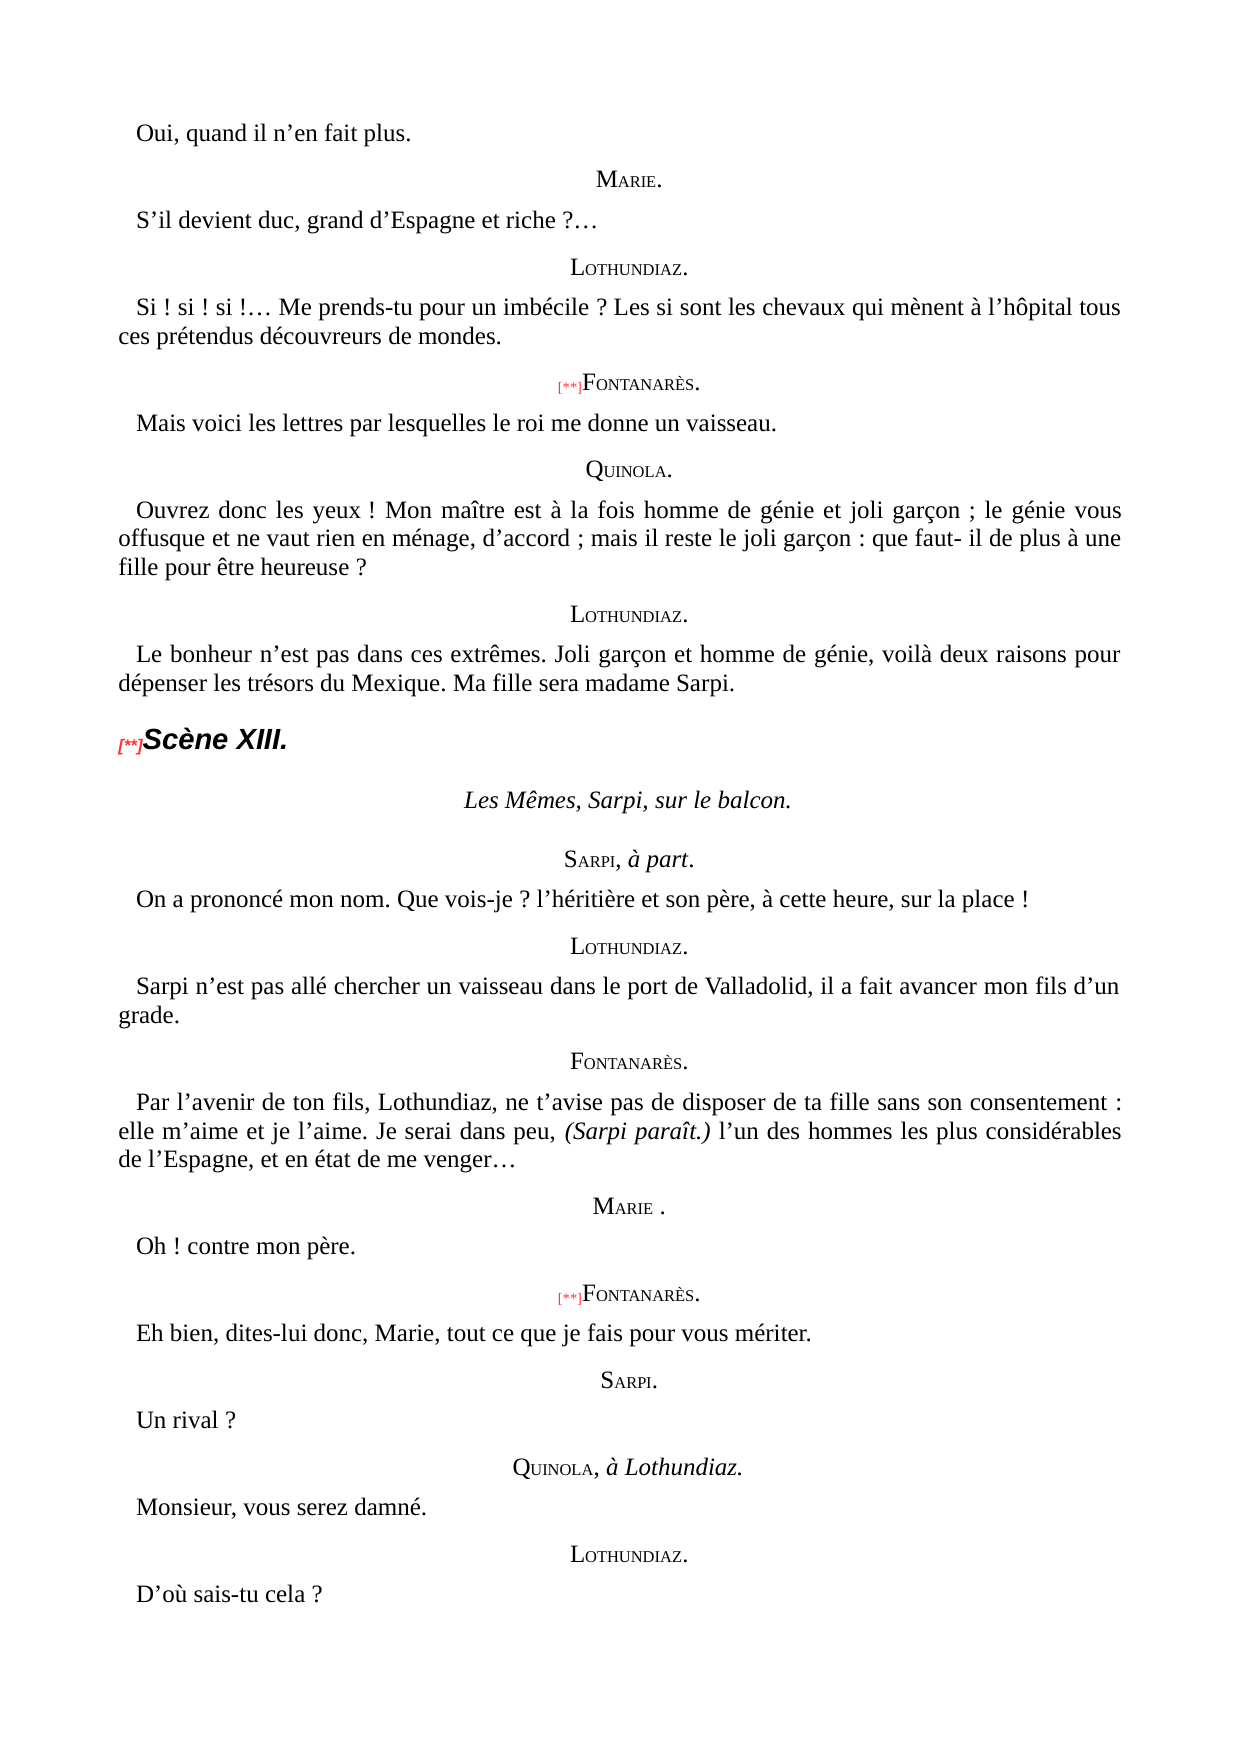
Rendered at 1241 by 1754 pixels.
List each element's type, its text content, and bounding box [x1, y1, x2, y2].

text Monsieur, vous serez damné. [118, 1492, 1122, 1521]
text D’où sais-tu cela ? [118, 1579, 1122, 1608]
text Sarpi n’est pas allé chercher un vaisseau dans le port de Valladolid, il a fait avancer mon fils d’un grade. [118, 971, 1122, 1029]
text [**]Fontanarès. [118, 1278, 1122, 1307]
text Eh bien, dites-lui donc, Marie, tout ce que je fais pour vous mériter. [118, 1318, 1122, 1347]
text Lothundiaz. [118, 1539, 1122, 1568]
text Ouvrez donc les yeux ! Mon maître est à la fois homme de génie et joli garçon ; le génie vous offusque et ne vaut rien en ménage, d’accord ; mais il reste le joli garçon : que faut- il de plus à une fille pour être heureuse ? [118, 495, 1122, 581]
text Le bonheur n’est pas dans ces extrêmes. Joli garçon et homme de génie, voilà deux raisons pour dépenser les trésors du Mexique. Ma fille sera madame Sarpi. [118, 639, 1122, 697]
text Marie. [118, 164, 1122, 193]
text Marie . [118, 1191, 1122, 1220]
text Quinola, à Lothundiaz. [118, 1452, 1122, 1481]
subtitle [**]Scène XIII. [118, 722, 1122, 755]
text Oh ! contre mon père. [118, 1231, 1122, 1260]
text Lothundiaz. [118, 252, 1122, 280]
text Un rival ? [118, 1405, 1122, 1434]
text Les Mêmes, Sarpi, sur le balcon. [118, 786, 1122, 814]
text Si ! si ! si !… Me prends-tu pour un imbécile ? Les si sont les chevaux qui mènent à l’hôpital tous ces prétendus découvreurs de mondes. [118, 292, 1122, 349]
text Sarpi, à part. [118, 844, 1122, 872]
text On a prononcé mon nom. Que vois-je ? l’héritière et son père, à cette heure, sur la place ! [118, 884, 1122, 913]
text Par l’avenir de ton fils, Lothundiaz, ne t’avise pas de disposer de ta fille sans son consentement : elle m’aime et je l’aime. Je serai dans peu, (Sarpi paraît.) l’un des hommes les plus considérables de l’Espagne, et en état de me venger… [118, 1087, 1122, 1173]
text Fontanarès. [118, 1046, 1122, 1075]
text Lothundiaz. [118, 599, 1122, 627]
text Sarpi. [118, 1365, 1122, 1394]
text Mais voici les lettres par lesquelles le roi me donne un vaisseau. [118, 408, 1122, 437]
text Oui, quand il n’en fait plus. [118, 118, 1122, 147]
text Lothundiaz. [118, 931, 1122, 959]
text [**]Fontanarès. [118, 367, 1122, 396]
text S’il devient duc, grand d’Espagne et riche ?… [118, 205, 1122, 234]
text Quinola. [118, 454, 1122, 483]
